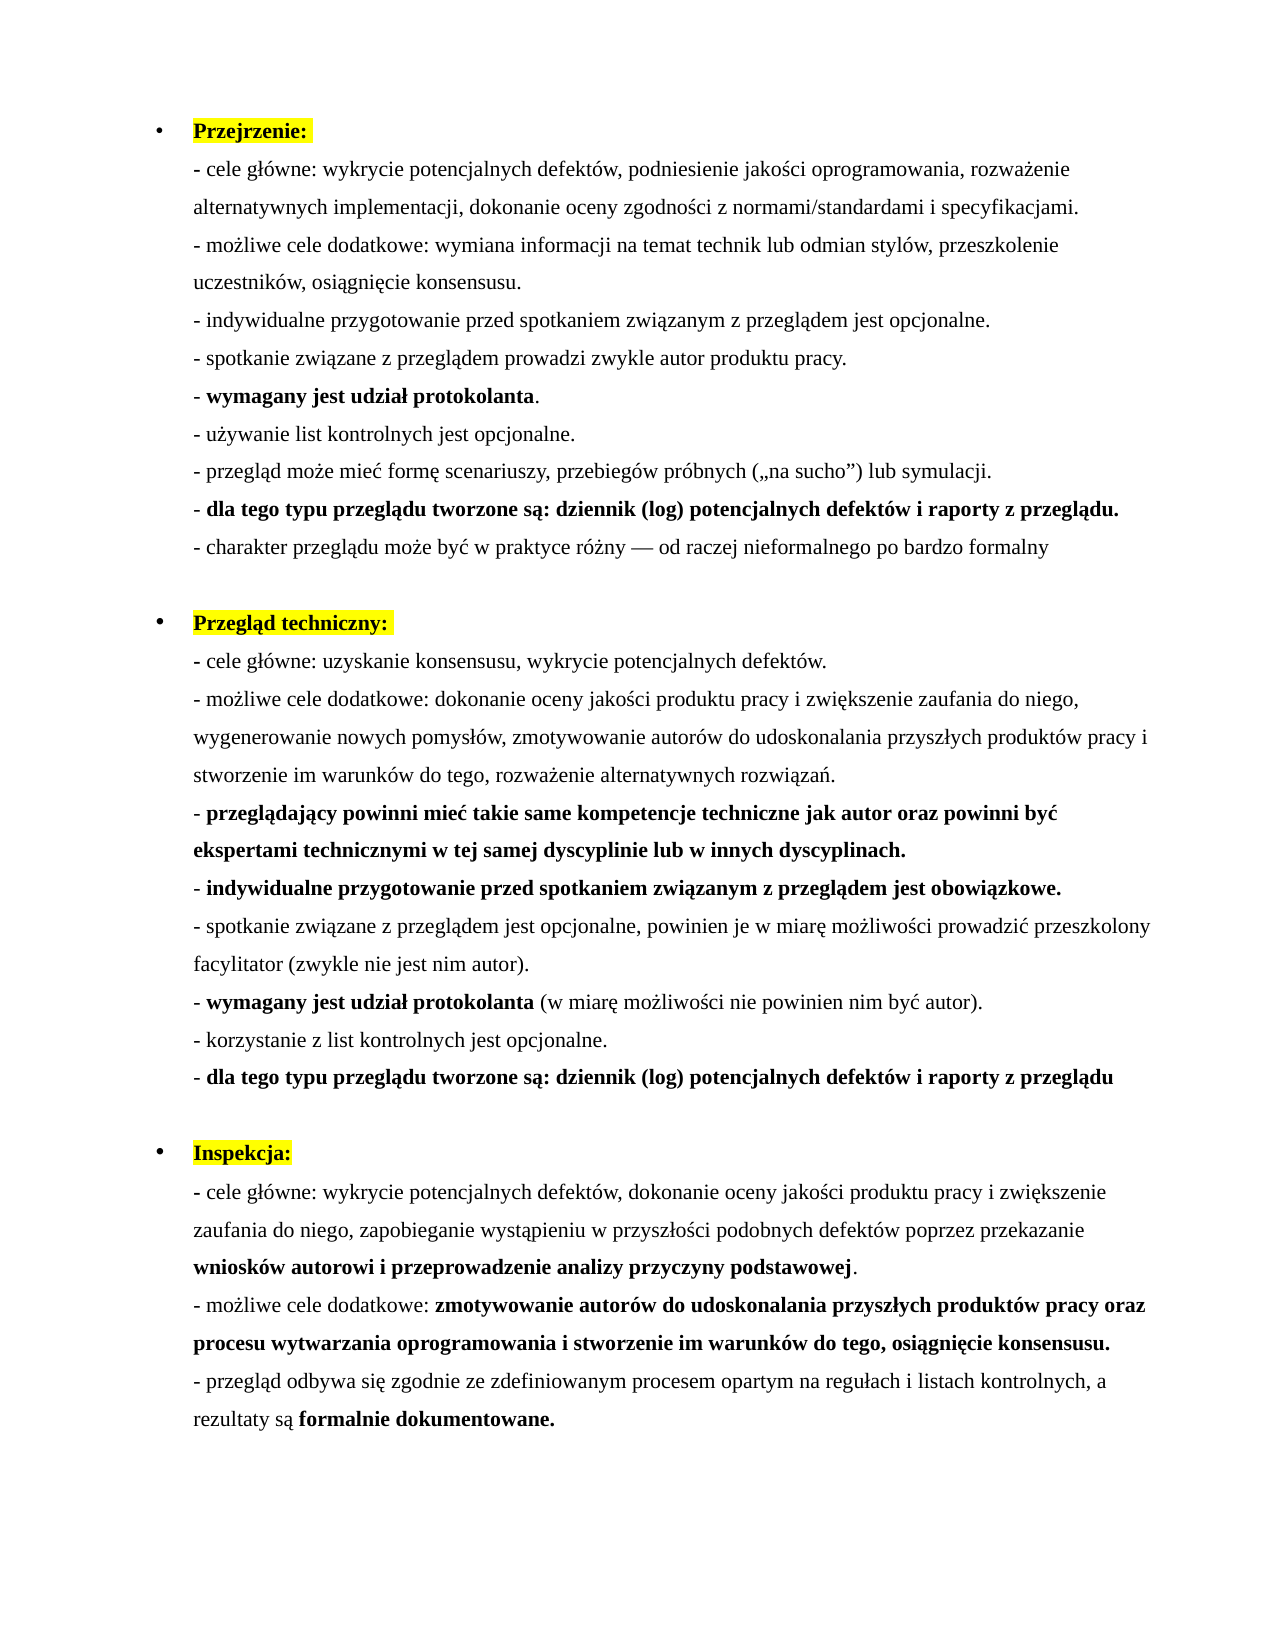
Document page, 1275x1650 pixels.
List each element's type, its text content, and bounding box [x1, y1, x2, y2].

list - przegląd odbywa się zgodnie ze zdefiniowanym procesem opartym na regułach i listach kontrolnych, a rezultaty są formalnie dokumentowane. [156, 1368, 1157, 1431]
list - charakter przeglądu może być w praktyce różny — od raczej nieformalnego po bardzo formalny [156, 534, 1157, 559]
list - dla tego typu przeglądu tworzone są: dziennik (log) potencjalnych defektów i raporty z przeglądu [156, 1064, 1157, 1089]
list - możliwe cele dodatkowe: dokonanie oceny jakości produktu pracy i zwiększenie zaufania do niego, wygenerowanie nowych pomysłów, zmotywowanie autorów do udoskonalania przyszłych produktów pracy i stworzenie im warunków do tego, rozważenie alternatywnych rozwiązań. [156, 686, 1157, 787]
list Przejrzenie: [156, 118, 1157, 143]
list Inspekcja: [156, 1140, 1157, 1166]
list - przeglądający powinni mieć takie same kompetencje techniczne jak autor oraz powinni być ekspertami technicznymi w tej samej dyscyplinie lub w innych dyscyplinach. [156, 800, 1157, 863]
list Przegląd techniczny: [156, 610, 1157, 636]
list - przegląd może mieć formę scenariuszy, przebiegów próbnych („na sucho”) lub symulacji. [156, 458, 1157, 484]
list - możliwe cele dodatkowe: zmotywowanie autorów do udoskonalania przyszłych produktów pracy oraz procesu wytwarzania oprogramowania i stworzenie im warunków do tego, osiągnięcie konsensusu. [156, 1292, 1157, 1355]
list - używanie list kontrolnych jest opcjonalne. [156, 421, 1157, 446]
list - korzystanie z list kontrolnych jest opcjonalne. [156, 1027, 1157, 1052]
list - wymagany jest udział protokolanta (w miarę możliwości nie powinien nim być autor). [156, 989, 1157, 1014]
list - cele główne: uzyskanie konsensusu, wykrycie potencjalnych defektów. [156, 648, 1157, 674]
list - możliwe cele dodatkowe: wymiana informacji na temat technik lub odmian stylów, przeszkolenie uczestników, osiągnięcie konsensusu. [156, 232, 1157, 294]
list - spotkanie związane z przeglądem jest opcjonalne, powinien je w miarę możliwości prowadzić przeszkolony facylitator (zwykle nie jest nim autor). [156, 913, 1157, 976]
list - dla tego typu przeglądu tworzone są: dziennik (log) potencjalnych defektów i raporty z przeglądu. [156, 496, 1157, 521]
list - cele główne: wykrycie potencjalnych defektów, podniesienie jakości oprogramowania, rozważenie alternatywnych implementacji, dokonanie oceny zgodności z normami/standardami i specyfikacjami. [156, 156, 1157, 219]
list - spotkanie związane z przeglądem prowadzi zwykle autor produktu pracy. [156, 345, 1157, 370]
list - cele główne: wykrycie potencjalnych defektów, dokonanie oceny jakości produktu pracy i zwiększenie zaufania do niego, zapobieganie wystąpieniu w przyszłości podobnych defektów poprzez przekazanie wniosków autorowi i przeprowadzenie analizy przyczyny podstawowej. [156, 1179, 1157, 1279]
list - indywidualne przygotowanie przed spotkaniem związanym z przeglądem jest obowiązkowe. [156, 875, 1157, 901]
list - indywidualne przygotowanie przed spotkaniem związanym z przeglądem jest opcjonalne. [156, 307, 1157, 332]
list - wymagany jest udział protokolanta. [156, 383, 1157, 408]
